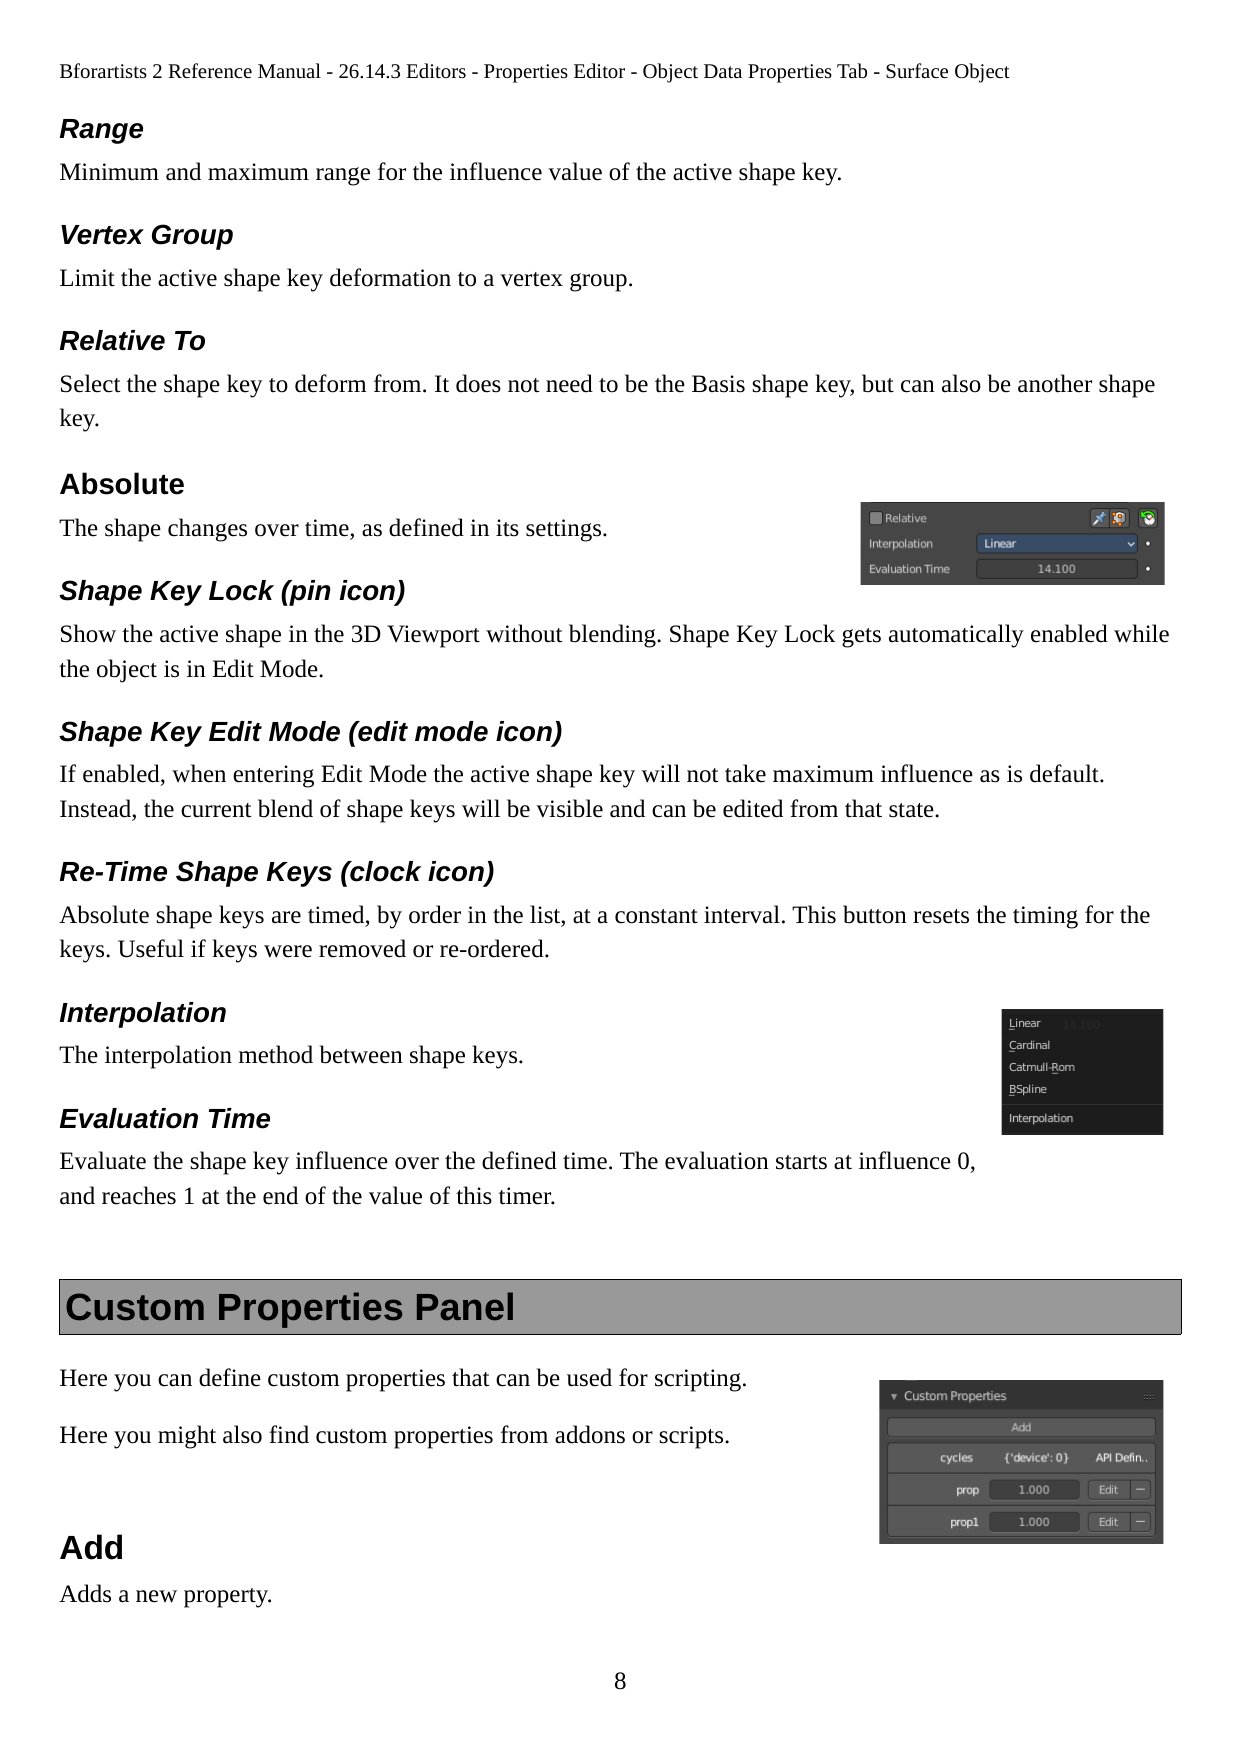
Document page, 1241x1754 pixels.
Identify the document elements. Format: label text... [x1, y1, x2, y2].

text The shape changes over time, as defined in its settings. [59, 513, 860, 542]
picture [1001, 1009, 1164, 1135]
text Minimum and maximum range for the influence value of the active shape key. [59, 157, 1181, 186]
subtitle Interpolation [59, 996, 1181, 1028]
subtitle Shape Key Edit Mode (edit mode icon) [59, 715, 1181, 747]
text Select the shape key to deform from. It does not need to be the Basis shape key, but can also be another shape key. [59, 369, 1181, 432]
text Evaluate the shape key influence over the defined time. The evaluation starts at influence 0, and reaches 1 at the end of the value of this timer. [59, 1146, 1181, 1209]
subtitle Add [59, 1528, 1181, 1566]
subtitle Relative To [59, 324, 1181, 356]
text Adds a new property. [59, 1579, 1181, 1607]
subtitle Evaluation Time [59, 1102, 1001, 1134]
subtitle Vertex Group [59, 218, 1181, 250]
text The interpolation method between shape keys. [59, 1040, 1001, 1069]
picture [879, 1380, 1164, 1544]
subtitle Shape Key Lock (pin icon) [59, 575, 1181, 607]
text Show the active shape in the 3D Viewport without blending. Shape Key Lock gets automatically enabled while the object is in Edit Mode. [59, 619, 1181, 682]
table_header Custom Properties Panel [60, 1280, 1181, 1334]
text Here you might also find custom properties from addons or scripts. [59, 1421, 879, 1449]
subtitle [1164, 1102, 1181, 1134]
text If enabled, when entering Edit Mode the active shape key will not take maximum influence as is default. Instead, the current blend of shape keys will be visible and can be edited from that state. [59, 759, 1181, 823]
text Absolute shape keys are timed, by order in the list, at a constant interval. This button resets the timing for the keys. Useful if keys were removed or re-ordered. [59, 900, 1181, 963]
subtitle Range [59, 113, 1181, 144]
subtitle Absolute [59, 467, 1181, 501]
text Limit the active shape key deformation to a vertex group. [59, 263, 1181, 292]
subtitle Re-Time Shape Keys (clock icon) [59, 856, 1181, 887]
text Here you can define custom properties that can be used for scripting. [59, 1363, 1181, 1392]
picture [860, 502, 1165, 585]
